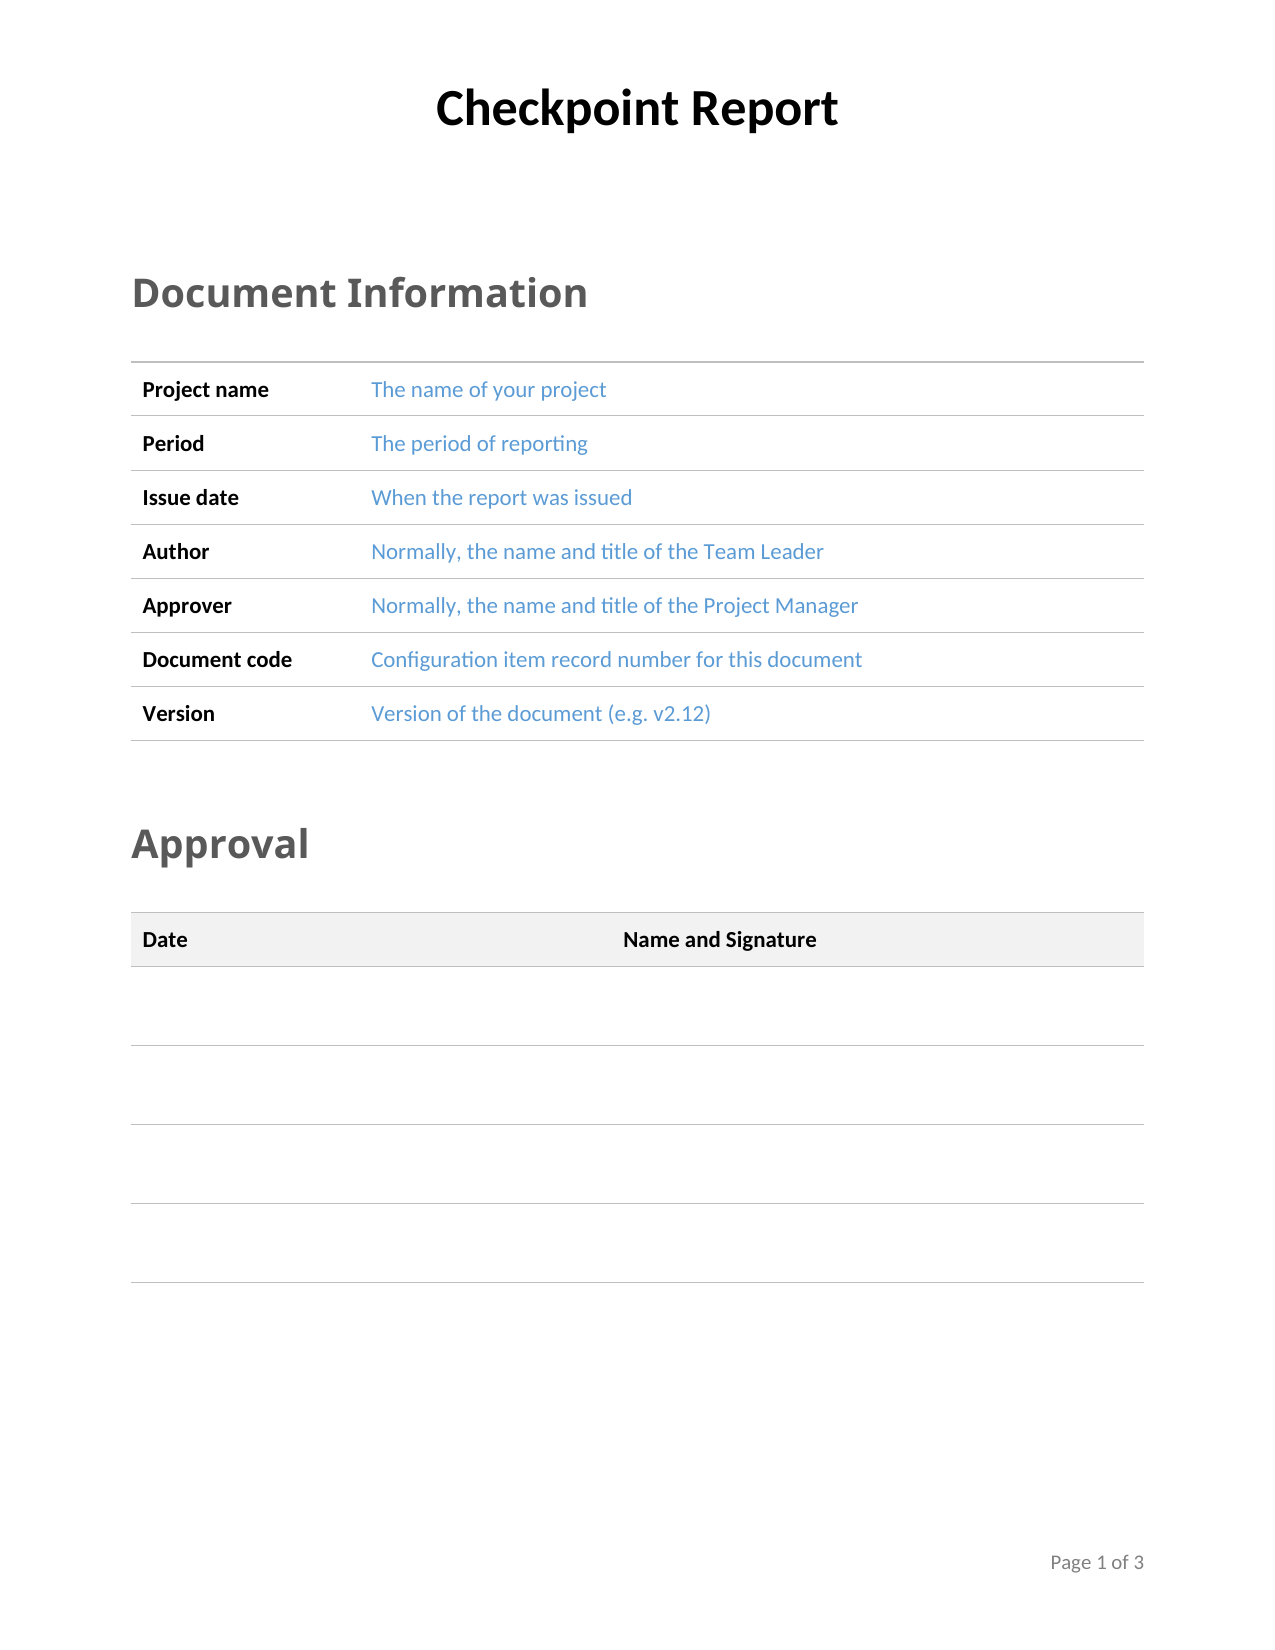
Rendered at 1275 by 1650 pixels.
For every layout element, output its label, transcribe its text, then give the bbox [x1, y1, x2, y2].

table_cell Version of the document (e.g. v2.12) [360, 687, 1144, 740]
subtitle Document Information [131, 266, 1144, 319]
table_cell Configuration item record number for this document [360, 633, 1144, 686]
table_cell Author [131, 525, 360, 578]
table_cell Version [131, 687, 360, 740]
table_cell When the report was issued [360, 471, 1144, 523]
table_cell [612, 967, 1144, 1045]
table_cell Normally, the name and title of the Project Manager [360, 579, 1144, 632]
table_cell [131, 967, 612, 1045]
table_cell The period of reporting [360, 416, 1144, 469]
table_cell Period [131, 416, 360, 469]
table_header Project name [131, 363, 360, 415]
table_header Name and Signature [612, 913, 1144, 966]
table_cell Document code [131, 633, 360, 686]
table_cell [131, 1046, 612, 1124]
table_header The name of your project [360, 363, 1144, 415]
table_cell Issue date [131, 471, 360, 523]
table_header Date [131, 913, 612, 966]
table_cell [612, 1204, 1144, 1282]
subtitle Approval [131, 816, 1144, 870]
table_cell [131, 1204, 612, 1282]
table_cell [131, 1125, 612, 1203]
table_cell [612, 1046, 1144, 1124]
table_cell [612, 1125, 1144, 1203]
table_cell Approver [131, 579, 360, 632]
table_cell Normally, the name and title of the Team Leader [360, 525, 1144, 578]
